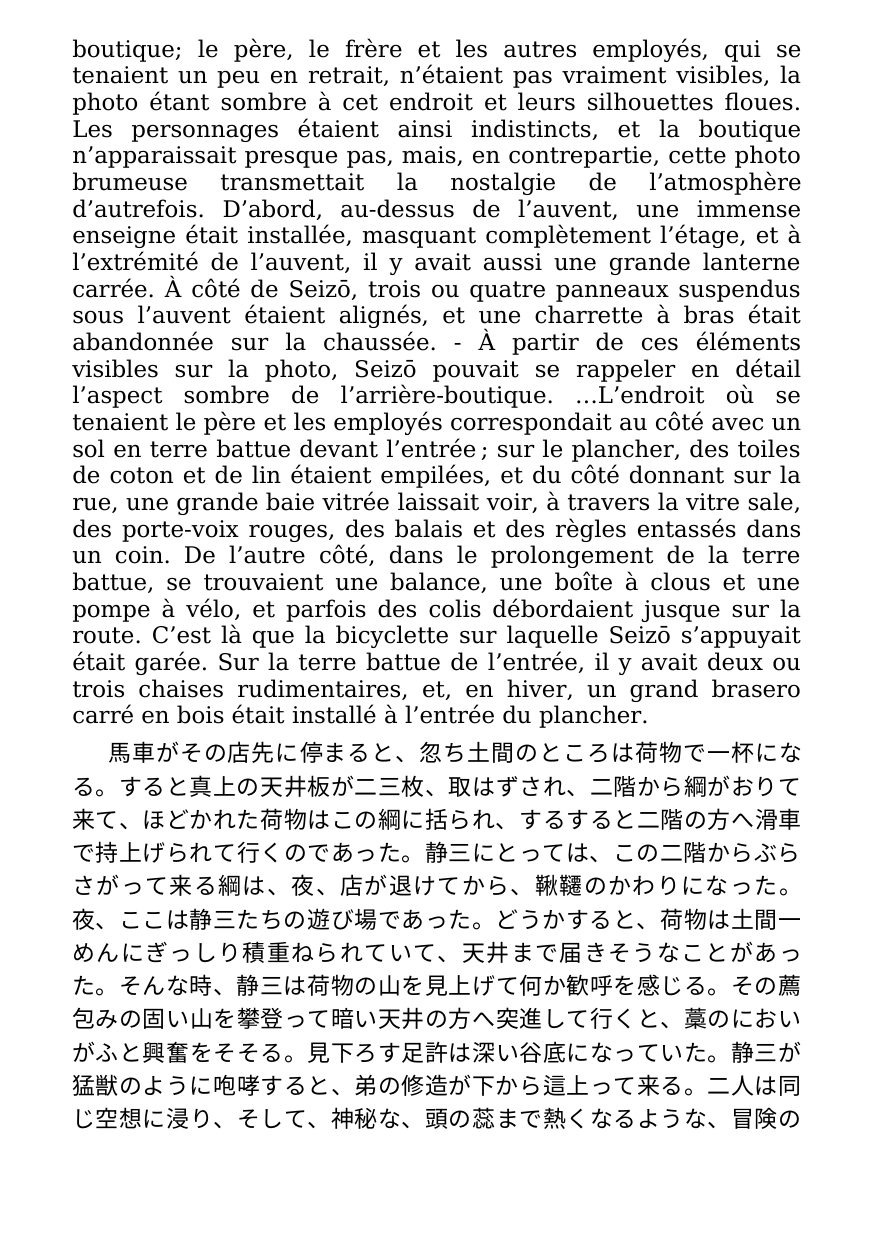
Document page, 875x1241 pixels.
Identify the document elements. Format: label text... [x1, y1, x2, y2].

text boutique; le père, le frère et les autres employés, qui se tenaient un peu en retrait, n’étaient pas vraiment visibles, la photo étant sombre à cet endroit et leurs silhouettes floues. Les personnages étaient ainsi indistincts, et la boutique n’apparaissait presque pas, mais, en contrepartie, cette photo brumeuse transmettait la nostalgie de l’atmosphère d’autrefois. D’abord, au-dessus de l’auvent, une immense enseigne était installée, masquant complètement l’étage, et à l’extrémité de l’auvent, il y avait aussi une grande lanterne carrée. À côté de Seizō, trois ou quatre panneaux suspendus sous l’auvent étaient alignés, et une charrette à bras était abandonnée sur la chaussée. - À partir de ces éléments visibles sur la photo, Seizō pouvait se rappeler en détail l’aspect sombre de l’arrière-boutique. …L’endroit où se tenaient le père et les employés correspondait au côté avec un sol en terre battue devant l’entrée ; sur le plancher, des toiles de coton et de lin étaient empilées, et du côté donnant sur la rue, une grande baie vitrée laissait voir, à travers la vitre sale, des porte-voix rouges, des balais et des règles entassés dans un coin. De l’autre côté, dans le prolongement de la terre battue, se trouvaient une balance, une boîte à clous et une pompe à vélo, et parfois des colis débordaient jusque sur la route. C’est là que la bicyclette sur laquelle Seizō s’appuyait était garée. Sur la terre battue de l’entrée, il y avait deux ou trois chaises rudimentaires, et, en hiver, un grand brasero carré en bois était installé à l’entrée du plancher. [72, 36, 802, 729]
text 馬車がその店先に停まると、忽ち土間のところは荷物で一杯になる。すると真上の天井板が二三枚、取はずされ、二階から綱がおりて来て、ほどかれた荷物はこの綱に括られ、するすると二階の方へ滑車で持上げられて行くのであった。静三にとっては、この二階からぶらさがって来る綱は、夜、店が退けてから、鞦韆のかわりになった。夜、ここは静三たちの遊び場であった。どうかすると、荷物は土間一めんにぎっしり積重ねられていて、天井まで届きそうなことがあった。そんな時、静三は荷物の山を見上げて何か歓呼を感じる。その薦包みの固い山を攀登って暗い天井の方へ突進して行くと、藁のにおいがふと興奮をそそる。見下ろす足許は深い谷底になっていた。静三が猛獣のように咆哮すると、弟の修造が下から這上って来る。二人は同じ空想に浸り、そして、神秘な、頭の蕊まで熱くなるような、冒険の [72, 735, 802, 1134]
